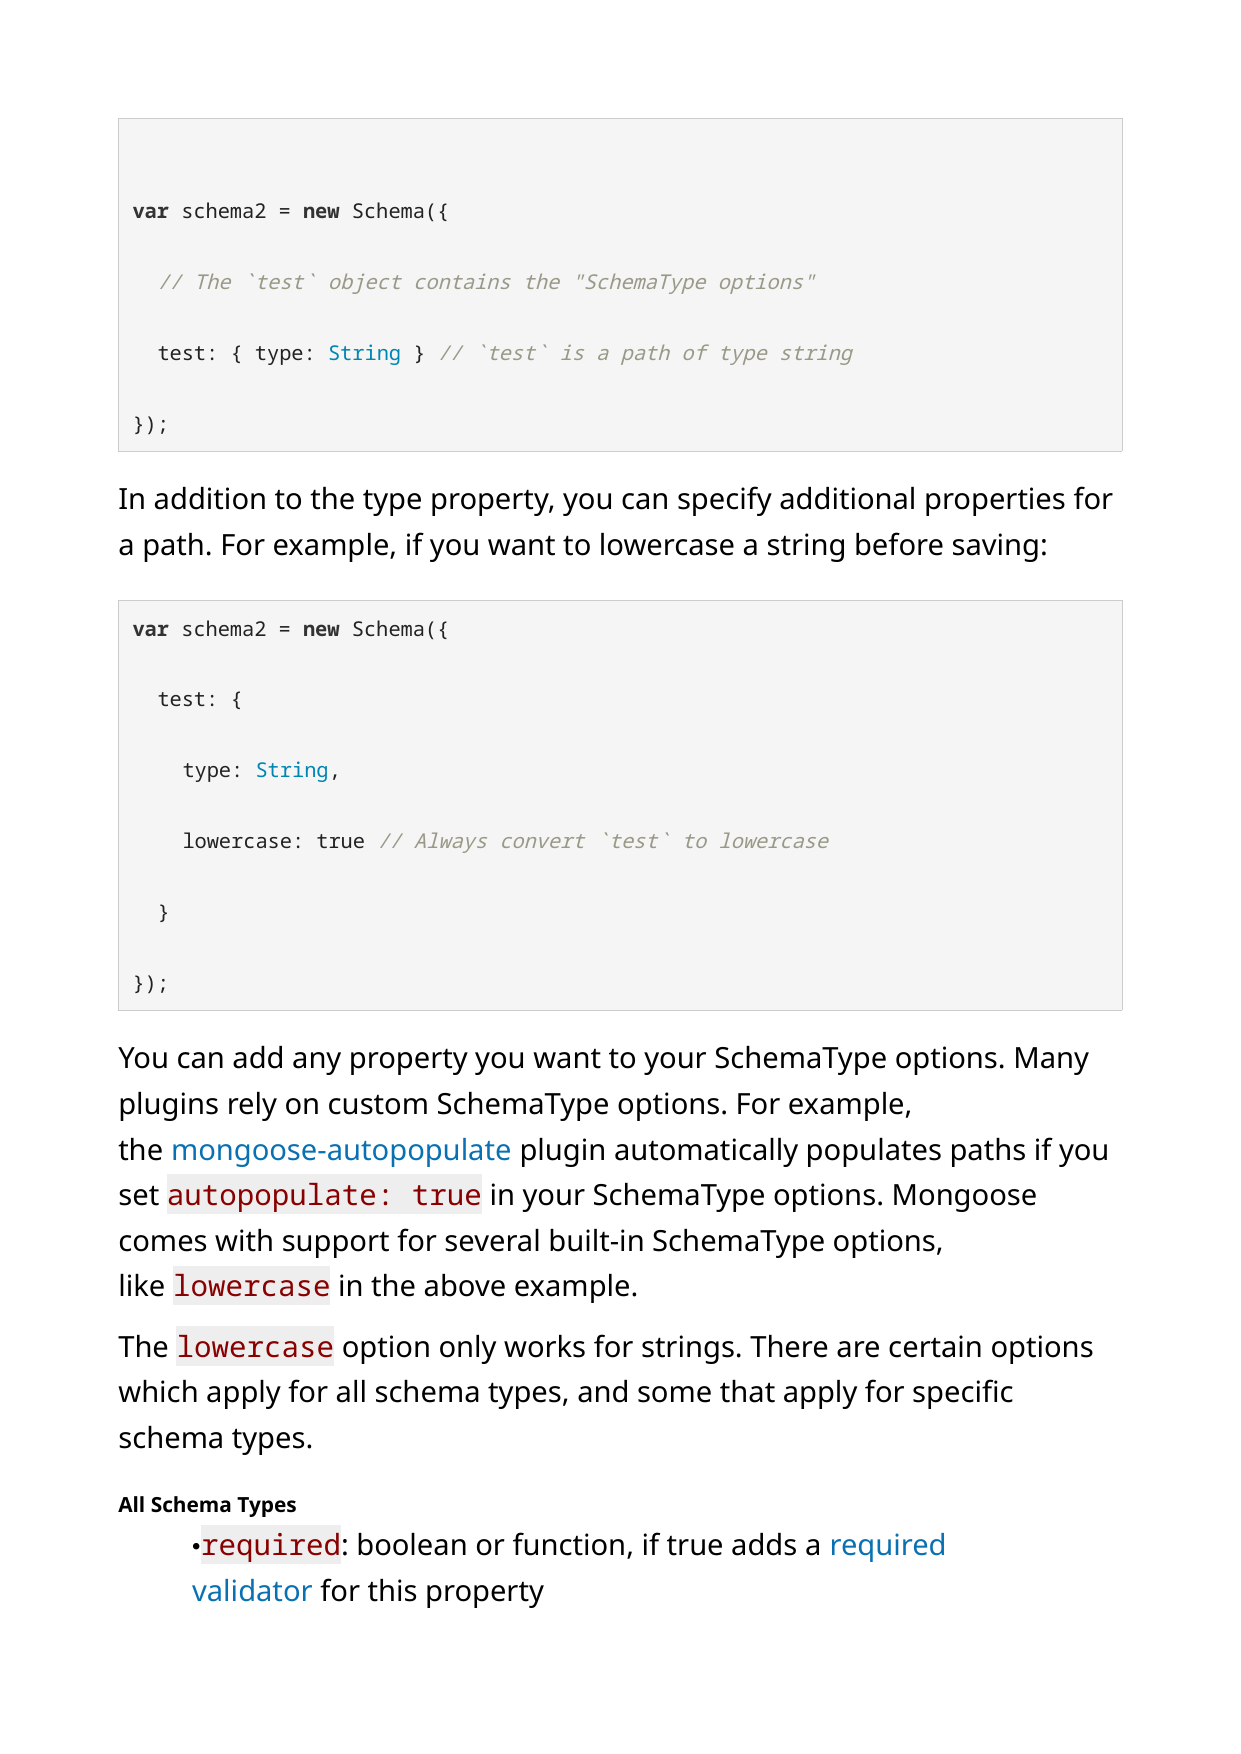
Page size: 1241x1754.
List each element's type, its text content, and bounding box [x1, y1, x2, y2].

text The lowercase option only works for strings. There are certain options which apply for all schema types, and some that apply for specific schema types. [118, 1326, 1122, 1457]
text }); [119, 395, 1122, 451]
text } [119, 883, 1122, 926]
text type: String, [119, 741, 1122, 784]
text lowercase: true // Always convert `test` to lowercase [119, 812, 1122, 854]
text You can add any property you want to your SchemaType options. Many plugins rely on custom SchemaType options. For example, the mongoose-autopopulate plugin automatically populates paths if you set autopopulate: true in your SchemaType options. Mongoose comes with support for several built-in SchemaType options, like lowercase in the above example. [118, 1037, 1122, 1305]
text }); [119, 954, 1122, 1010]
text var schema2 = new Schema({ [119, 601, 1122, 642]
text test: { [119, 671, 1122, 713]
text test: { type: String } // `test` is a path of type string [119, 324, 1122, 367]
list required: boolean or function, if true adds a required validator for this property [118, 1524, 1122, 1610]
text var schema2 = new Schema({ [119, 183, 1122, 225]
subtitle All Schema Types [118, 1490, 1122, 1518]
text In addition to the type property, you can specify additional properties for a path. For example, if you want to lowercase a string before saving: [118, 478, 1122, 564]
text // The `test` object contains the "SchemaType options" [119, 253, 1122, 296]
